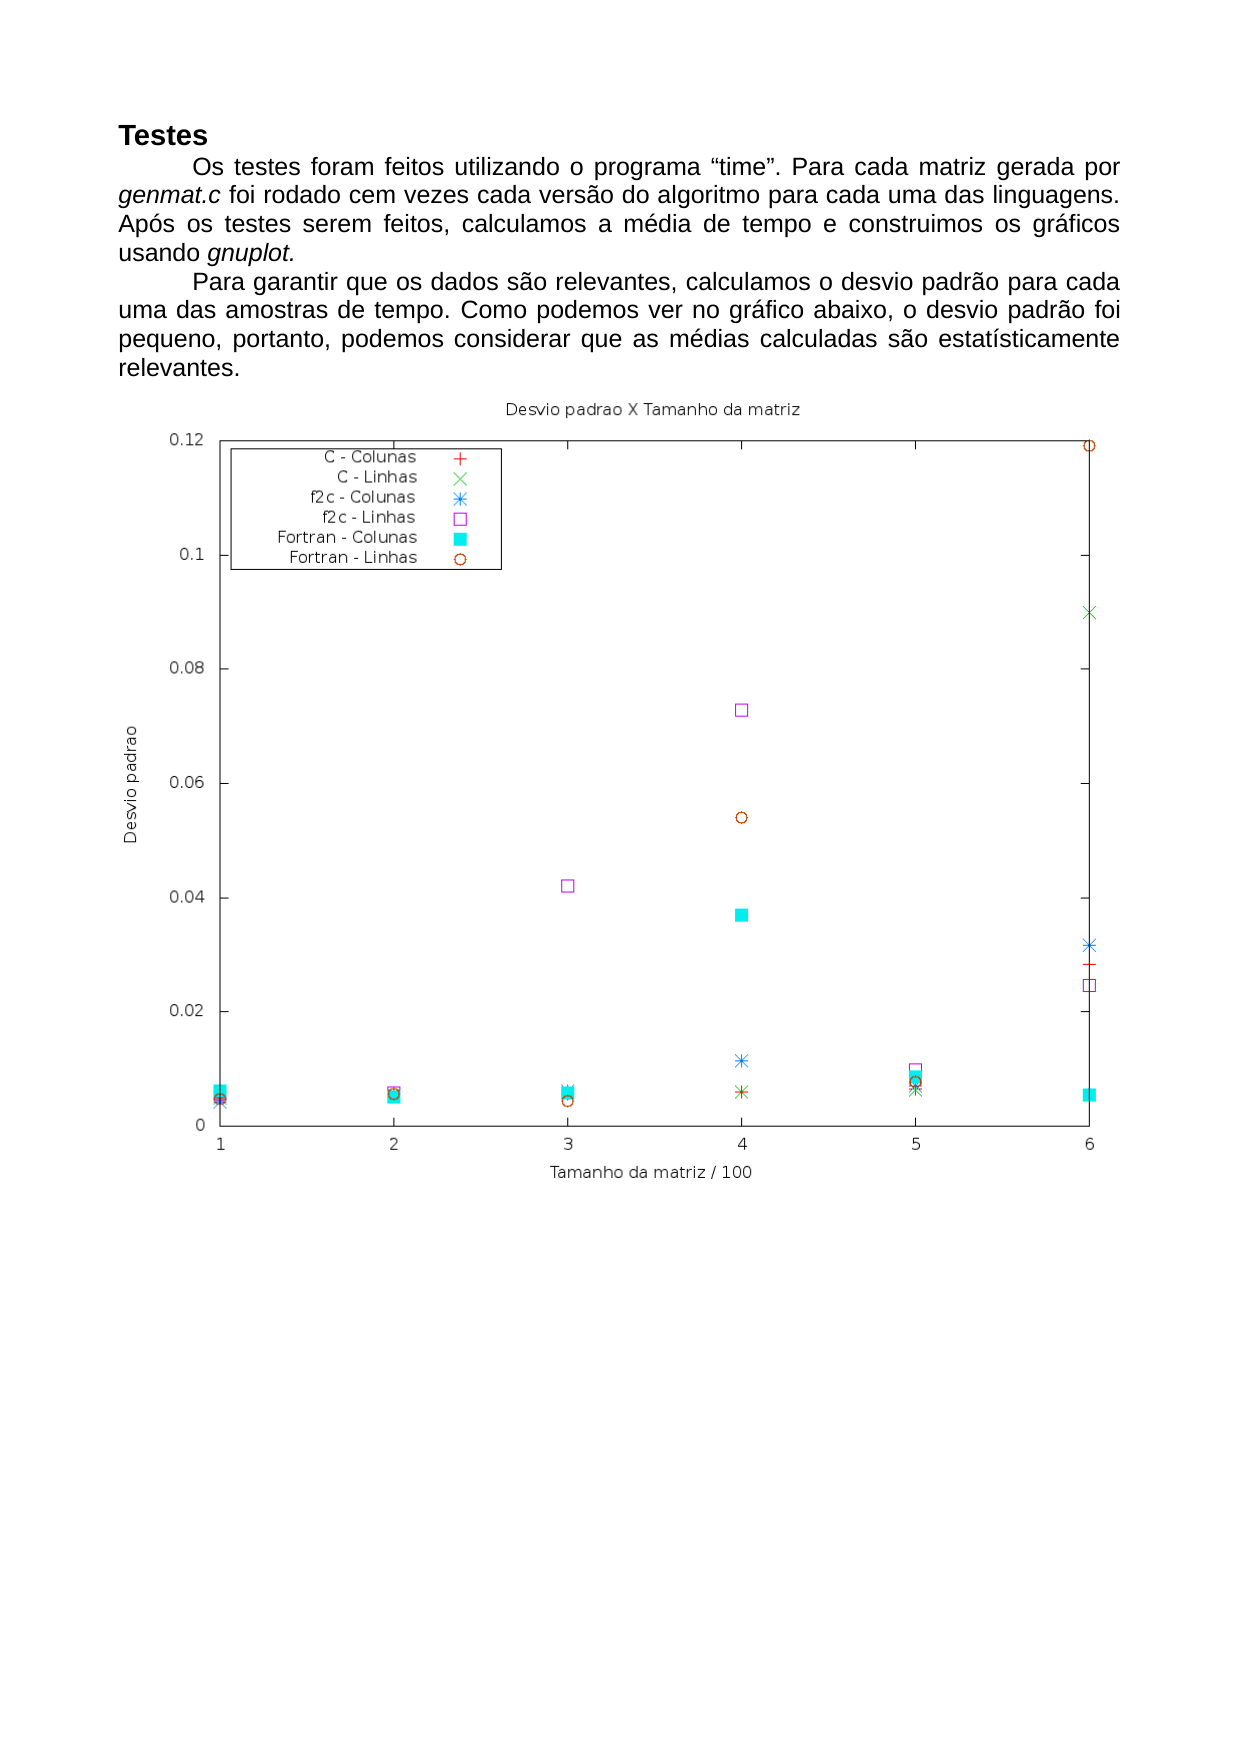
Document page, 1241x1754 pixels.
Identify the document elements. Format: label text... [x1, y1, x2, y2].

picture [118, 383, 1123, 1187]
text Para garantir que os dados são relevantes, calculamos o desvio padrão para cada uma das amostras de tempo. Como podemos ver no gráfico abaixo, o desvio padrão foi pequeno, portanto, podemos considerar que as médias calculadas são estatísticamente relevantes. [118, 267, 1122, 382]
text Os testes foram feitos utilizando o programa “time”. Para cada matriz gerada por genmat.c foi rodado cem vezes cada versão do algoritmo para cada uma das linguagens. Após os testes serem feitos, calculamos a média de tempo e construimos os gráficos usando gnuplot. [118, 152, 1122, 267]
text Testes [118, 118, 1122, 152]
